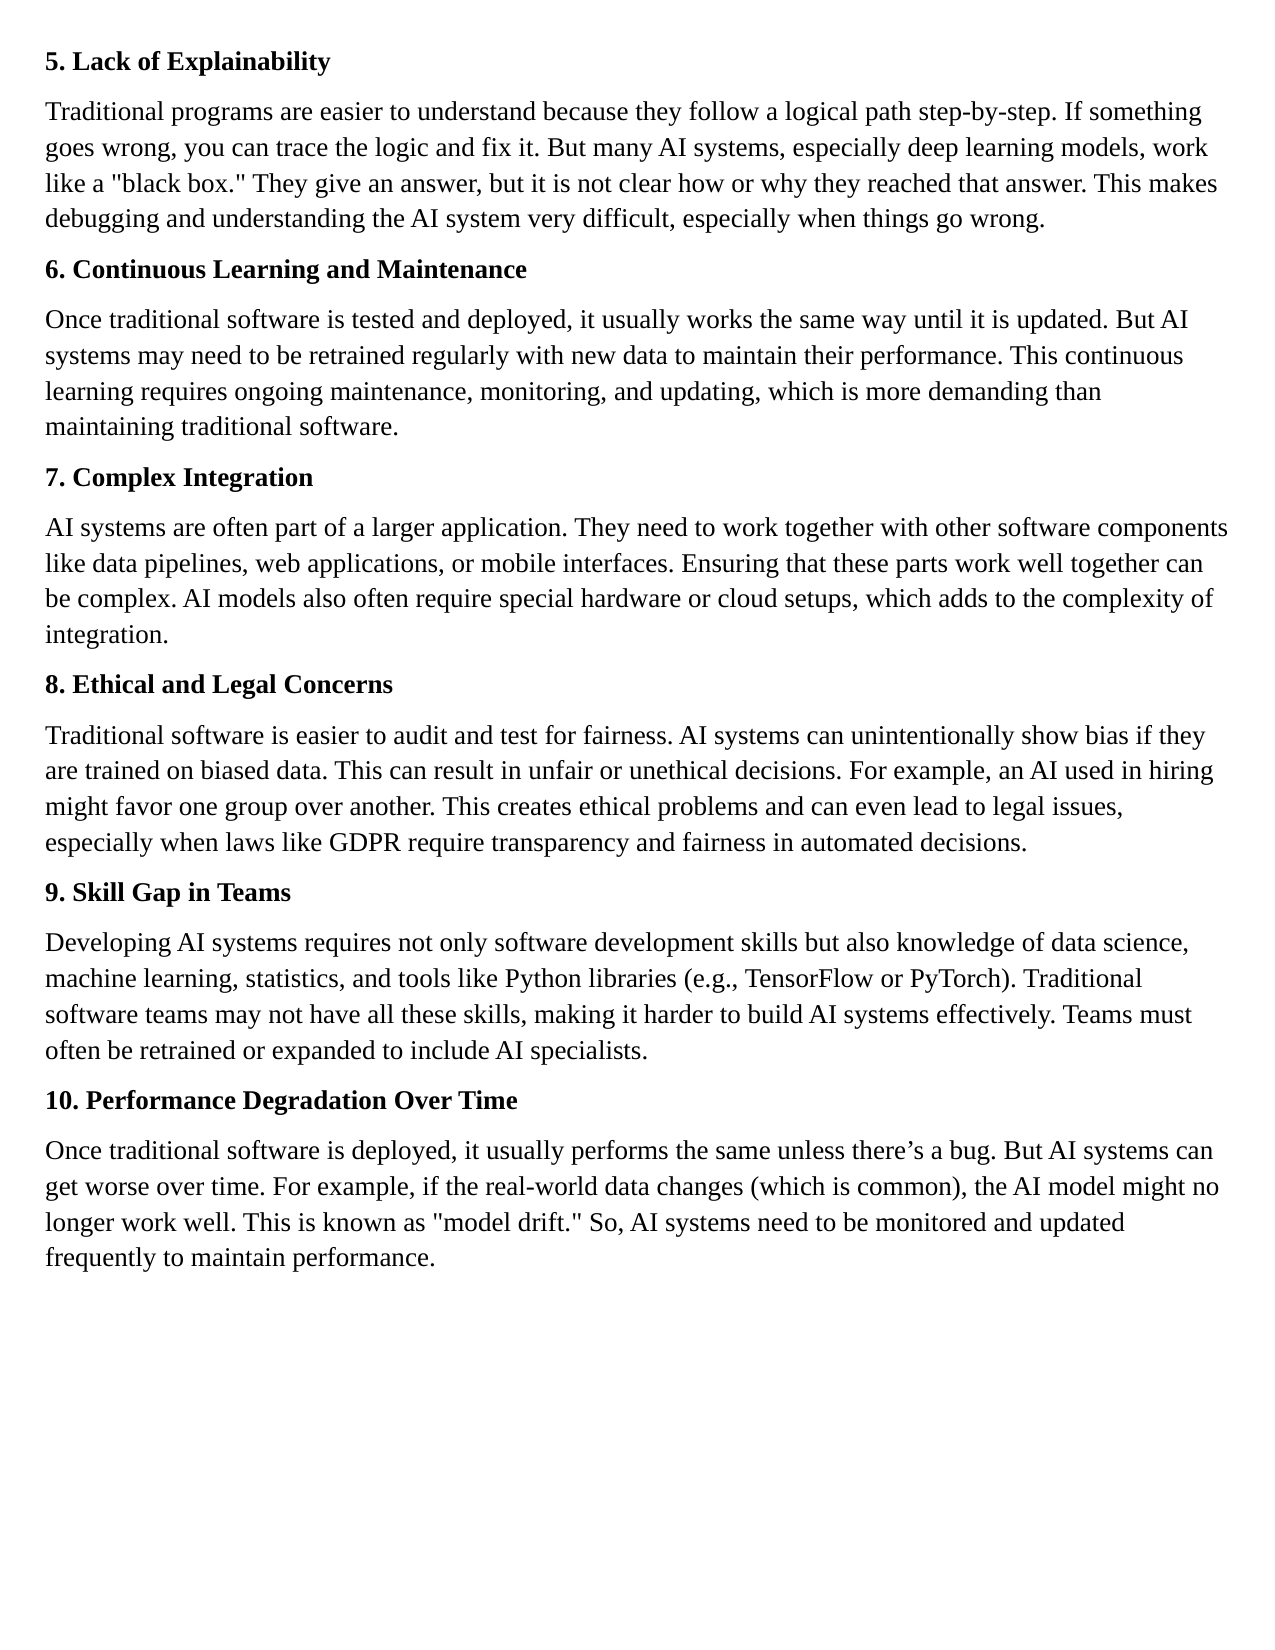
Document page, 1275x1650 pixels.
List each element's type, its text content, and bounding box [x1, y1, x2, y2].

text Traditional software is easier to audit and test for fairness. AI systems can unintentionally show bias if they are trained on biased data. This can result in unfair or unethical decisions. For example, an AI used in hiring might favor one group over another. This creates ethical problems and can even lead to legal issues, especially when laws like GDPR require transparency and fairness in automated decisions. [45, 719, 1230, 857]
text 9. Skill Gap in Teams [45, 876, 1230, 907]
text Developing AI systems requires not only software development skills but also knowledge of data science, machine learning, statistics, and tools like Python libraries (e.g., TensorFlow or PyTorch). Traditional software teams may not have all these skills, making it harder to build AI systems effectively. Teams must often be retrained or expanded to include AI specialists. [45, 927, 1230, 1065]
text 6. Continuous Learning and Maintenance [45, 253, 1230, 284]
text 8. Ethical and Legal Concerns [45, 668, 1230, 699]
text 10. Performance Degradation Over Time [45, 1084, 1230, 1115]
text Once traditional software is deployed, it usually performs the same unless there’s a bug. But AI systems can get worse over time. For example, if the real-world data changes (which is common), the AI model might no longer work well. This is known as "model drift." So, AI systems need to be monitored and updated frequently to maintain performance. [45, 1134, 1230, 1273]
text 5. Lack of Explainability [45, 45, 1230, 76]
text Traditional programs are easier to understand because they follow a logical path step-by-step. If something goes wrong, you can trace the logic and fix it. But many AI systems, especially deep learning models, work like a "black box." They give an answer, but it is not clear how or why they reached that answer. This makes debugging and understanding the AI system very difficult, especially when things go wrong. [45, 95, 1230, 234]
text AI systems are often part of a larger application. They need to work together with other software components like data pipelines, web applications, or mobile interfaces. Ensuring that these parts work well together can be complex. AI models also often require special hardware or cloud setups, which adds to the complexity of integration. [45, 511, 1230, 649]
text Once traditional software is tested and deployed, it usually works the same way until it is updated. But AI systems may need to be retrained regularly with new data to maintain their performance. This continuous learning requires ongoing maintenance, monitoring, and updating, which is more demanding than maintaining traditional software. [45, 303, 1230, 441]
text 7. Complex Integration [45, 461, 1230, 492]
